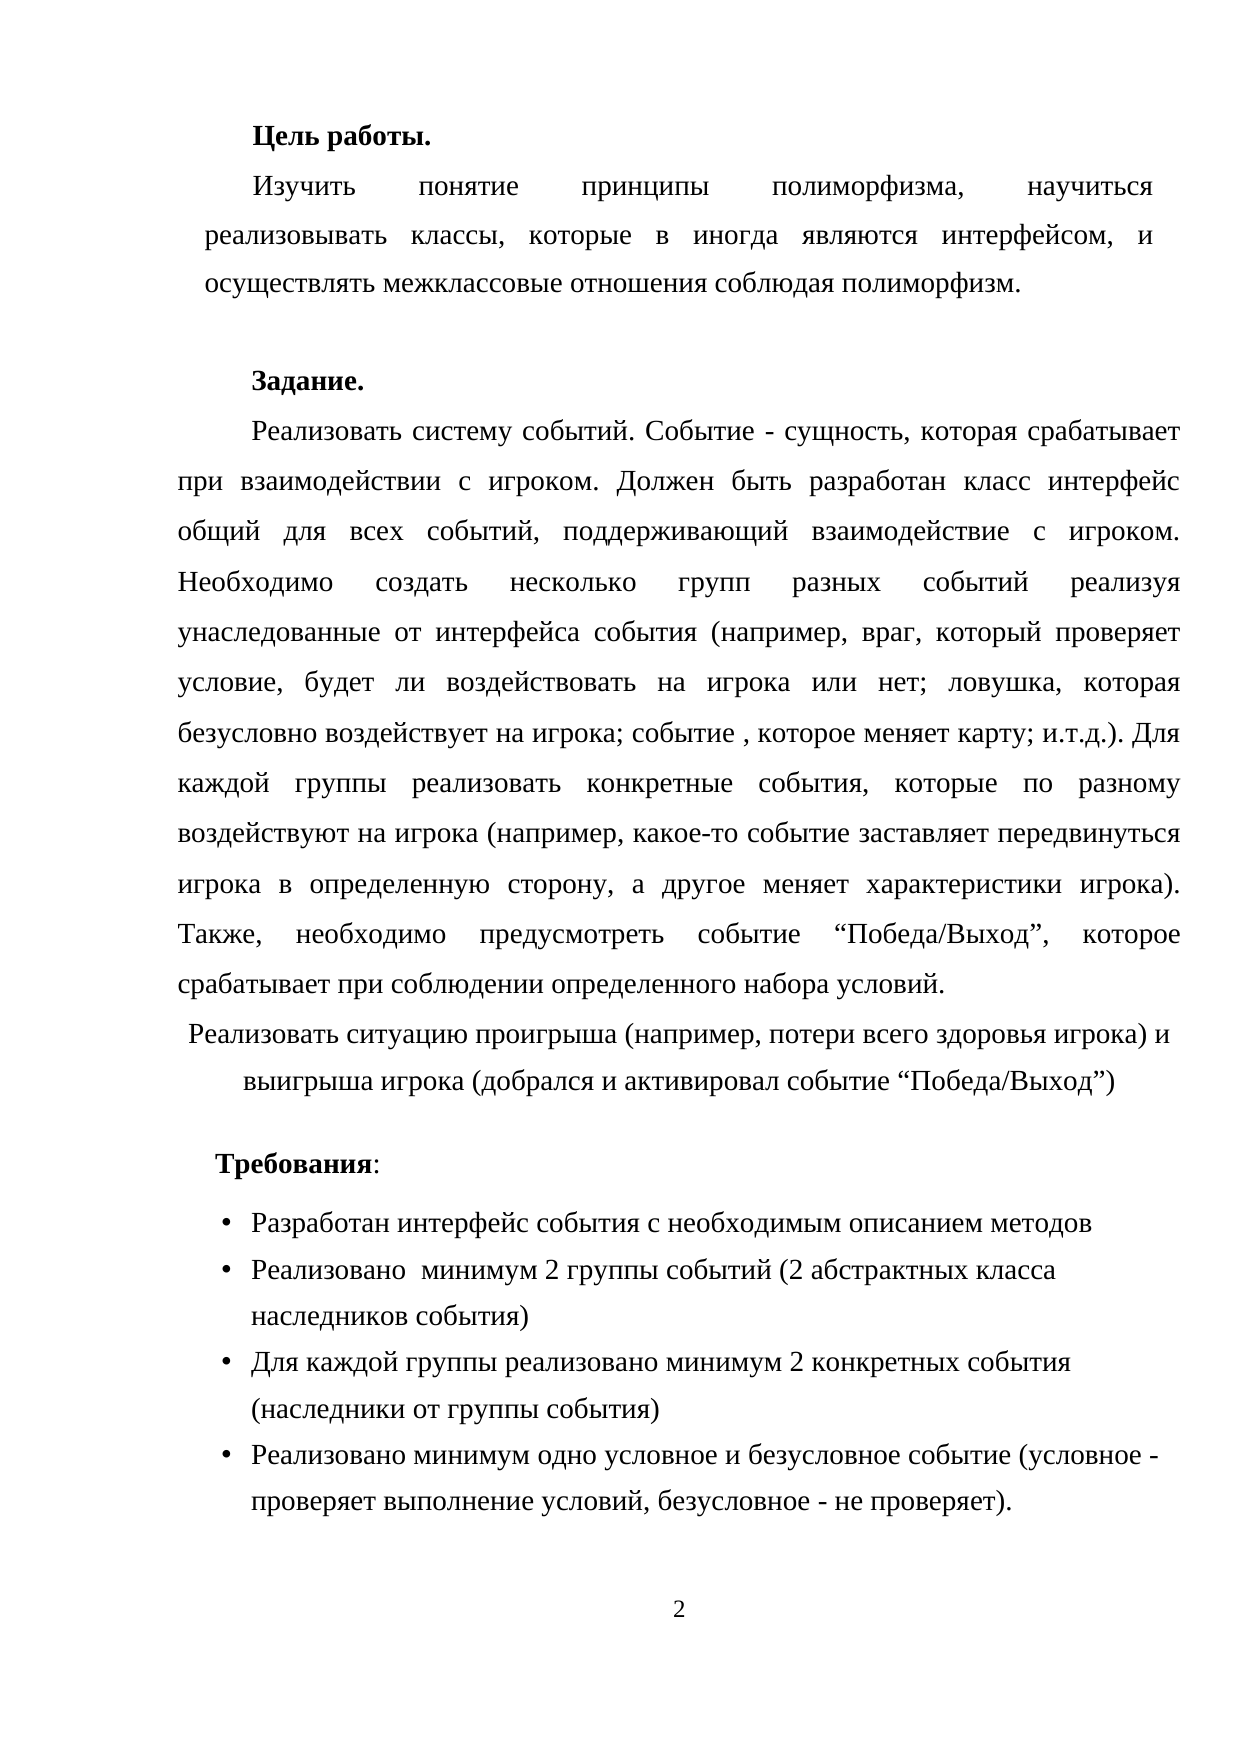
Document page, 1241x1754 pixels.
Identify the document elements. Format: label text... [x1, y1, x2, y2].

subtitle Реализовать систему событий. Событие - сущность, которая срабатывает при взаимодействии с игроком. Должен быть разработан класс интерфейс общий для всех событий, поддерживающий взаимодействие с игроком. Необходимо создать несколько групп разных событий реализуя унаследованные от интерфейса события (например, враг, который проверяет условие, будет ли воздействовать на игрока или нет; ловушка, которая безусловно воздействует на игрока; событие , которое меняет карту; и.т.д.). Для каждой группы реализовать конкретные события, которые по разному воздействуют на игрока (например, какое-то событие заставляет передвинуться игрока в определенную сторону, а другое меняет характеристики игрока). Также, необходимо предусмотреть событие “Победа/Выход”, которое срабатывает при соблюдении определенного набора условий. [177, 413, 1181, 1000]
text Изучить понятие принципы полиморфизма, научиться реализовывать классы, которые в иногда являются интерфейсом, и осуществлять межклассовые отношения соблюдая полиморфизм. [204, 168, 1153, 299]
subtitle Требования: [215, 1147, 1181, 1180]
subtitle Реализовано минимум 2 группы событий (2 абстрактных класса наследников события) [221, 1252, 1181, 1332]
text Цель работы. [177, 118, 1181, 152]
subtitle Реализовать ситуацию проигрыша (например, потери всего здоровья игрока) и выигрыша игрока (добрался и активировал событие “Победа/Выход”) [177, 1017, 1181, 1096]
subtitle Разработан интерфейс события с необходимым описанием методов [221, 1205, 1181, 1239]
subtitle Для каждой группы реализовано минимум 2 конкретных события (наследники от группы события) [221, 1344, 1181, 1424]
text Задание. [177, 363, 1181, 396]
subtitle Реализовано минимум одно условное и безусловное событие (условное - проверяет выполнение условий, безусловное - не проверяет). [221, 1437, 1181, 1517]
